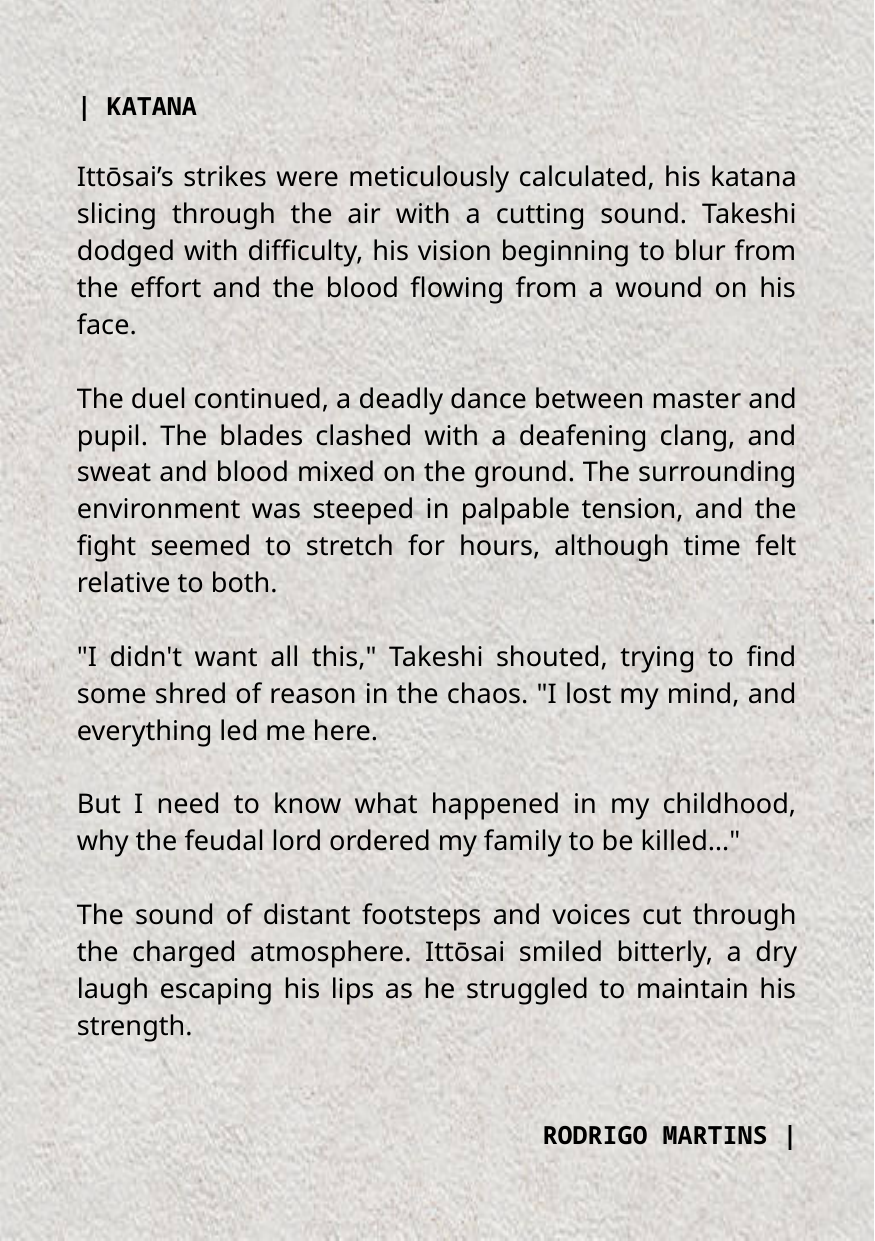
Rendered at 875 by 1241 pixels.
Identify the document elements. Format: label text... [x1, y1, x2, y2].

text But I need to know what happened in my childhood, why the feudal lord ordered my family to be killed…" [74, 785, 800, 858]
picture [0, 0, 874, 1241]
text The sound of distant footsteps and voices cut through the charged atmosphere. Ittōsai smiled bitterly, a dry laugh escaping his lips as he struggled to maintain his strength. [74, 895, 800, 1043]
text Ittōsai’s strikes were meticulously calculated, his katana slicing through the air with a cutting sound. Takeshi dodged with difficulty, his vision beginning to blur from the effort and the blood flowing from a wound on his face. [74, 155, 800, 342]
text "I didn't want all this," Takeshi shouted, trying to find some shred of reason in the chaos. "I lost my mind, and everything led me here. [74, 637, 800, 748]
text The duel continued, a deadly dance between master and pupil. The blades clashed with a deafening clang, and sweat and blood mixed on the ground. The surrounding environment was steeped in palpable tension, and the fight seemed to stretch for hours, although time felt relative to both. [74, 379, 800, 600]
